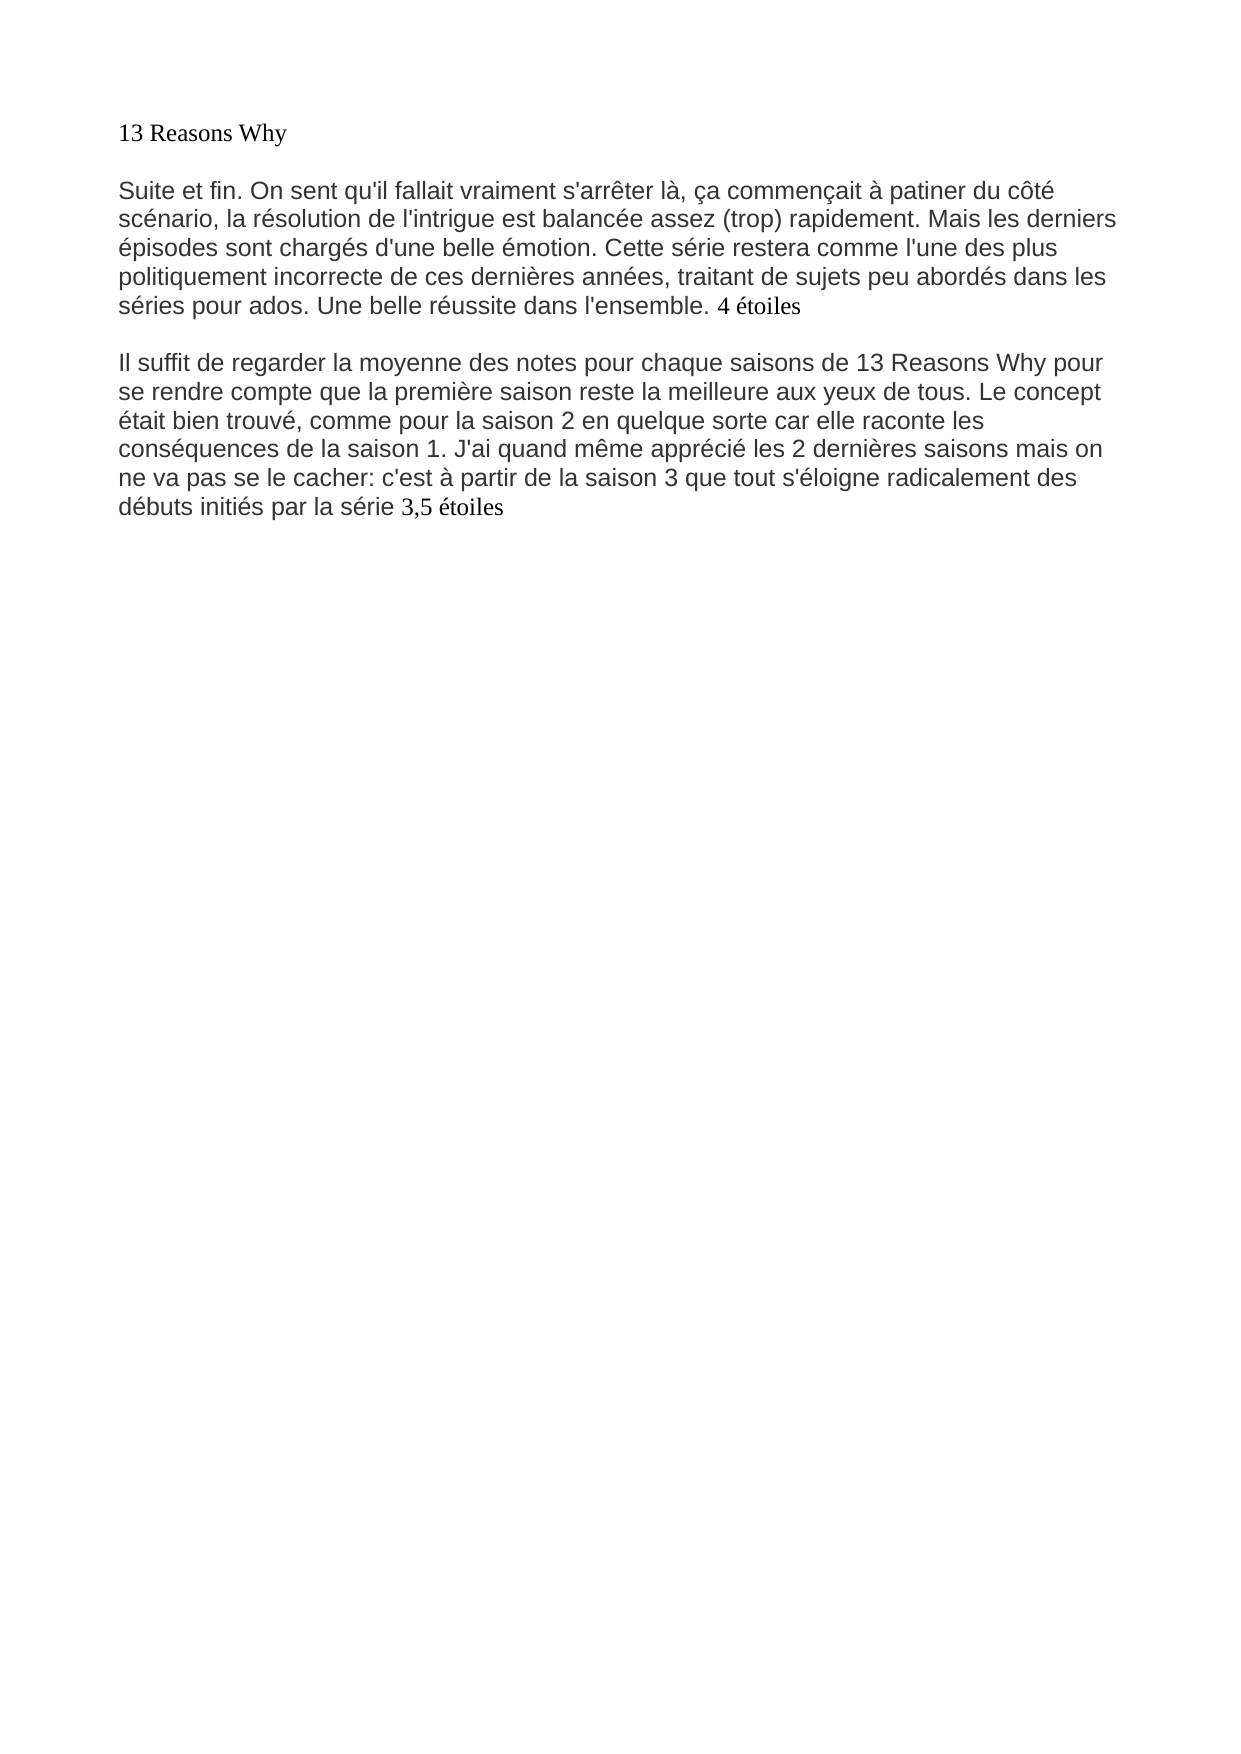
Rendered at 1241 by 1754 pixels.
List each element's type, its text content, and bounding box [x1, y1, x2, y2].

text 13 Reasons Why [118, 118, 1122, 147]
text Il suffit de regarder la moyenne des notes pour chaque saisons de 13 Reasons Why pour se rendre compte que la première saison reste la meilleure aux yeux de tous. Le concept était bien trouvé, comme pour la saison 2 en quelque sorte car elle raconte les conséquences de la saison 1. J'ai quand même apprécié les 2 dernières saisons mais on ne va pas se le cacher: c'est à partir de la saison 3 que tout s'éloigne radicalement des débuts initiés par la série 3,5 étoiles [118, 348, 1122, 521]
text Suite et fin. On sent qu'il fallait vraiment s'arrêter là, ça commençait à patiner du côté scénario, la résolution de l'intrigue est balancée assez (trop) rapidement. Mais les derniers épisodes sont chargés d'une belle émotion. Cette série restera comme l'une des plus politiquement incorrecte de ces dernières années, traitant de sujets peu abordés dans les séries pour ados. Une belle réussite dans l'ensemble. 4 étoiles [118, 176, 1122, 319]
